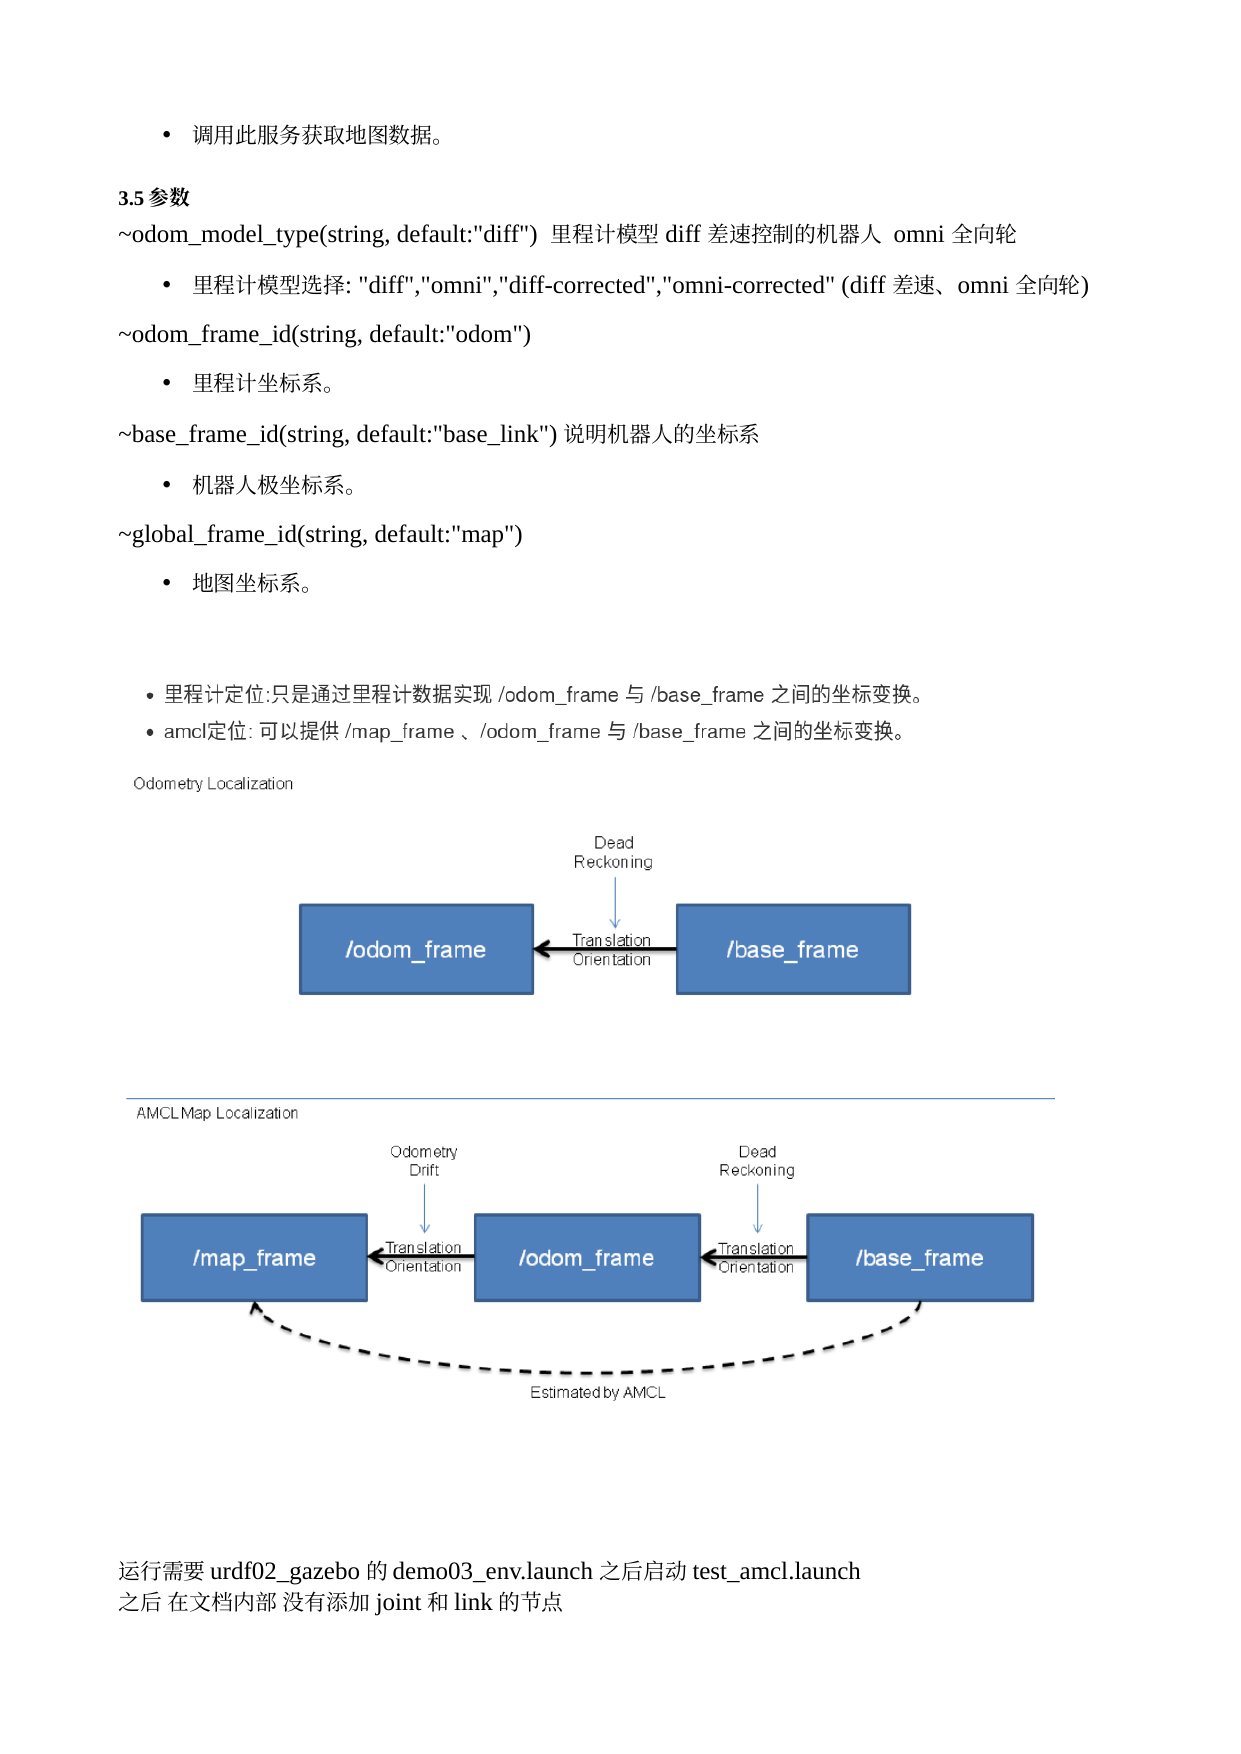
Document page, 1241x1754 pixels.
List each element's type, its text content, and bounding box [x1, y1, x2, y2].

list 里程计坐标系。 [162, 367, 1122, 398]
list 调用此服务获取地图数据。 [162, 118, 1122, 149]
text 之后 在文档内部 没有添加 joint 和link的节点 [118, 1586, 1122, 1617]
list 机器人极坐标系。 [162, 468, 1122, 499]
picture [112, 1088, 1117, 1440]
text ~global_frame_id(string, default:"map") [118, 519, 1122, 547]
subtitle 3.5参数 [118, 181, 1122, 211]
list 里程计模型选择: "diff","omni","diff-corrected","omni-corrected" (diff 差速、omni 全向轮) [162, 268, 1122, 300]
picture [98, 667, 1102, 1053]
text ~odom_frame_id(string, default:"odom") [118, 319, 1122, 348]
list 地图坐标系。 [162, 566, 1122, 598]
text 运行需要urdf02_gazebo 的demo03_env.launch 之后启动 test_amcl.launch [118, 1554, 1122, 1586]
text ~odom_model_type(string, default:"diff") 里程计模型 diff 差速控制的机器人 omni 全向轮 [118, 217, 1122, 249]
text ~base_frame_id(string, default:"base_link") 说明机器人的坐标系 [118, 417, 1122, 449]
